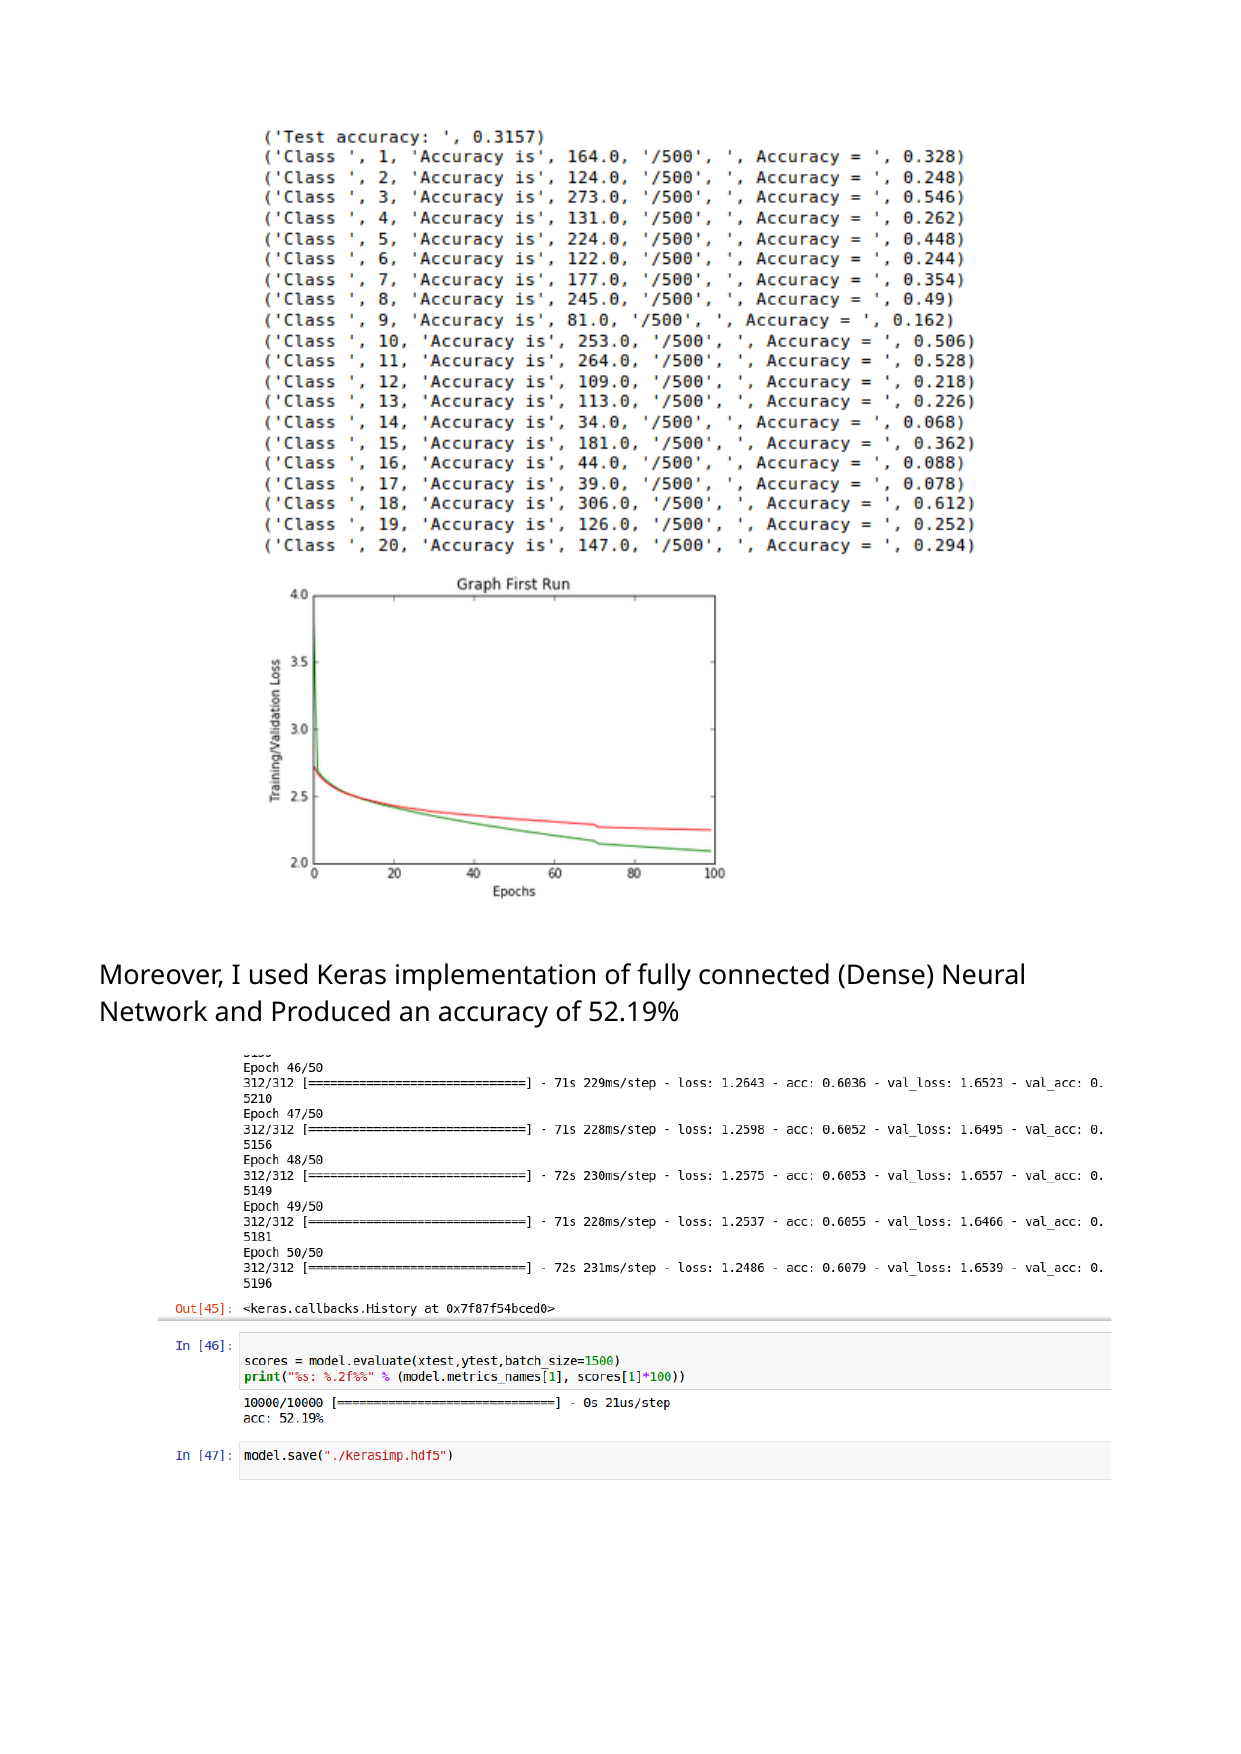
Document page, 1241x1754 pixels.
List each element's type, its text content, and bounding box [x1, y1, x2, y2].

picture [203, 122, 819, 919]
text Moreover, I used Keras implementation of fully connected (Dense) Neural Network and Produced an accuracy of 52.19% [98, 956, 1123, 1029]
picture [157, 1055, 1112, 1484]
